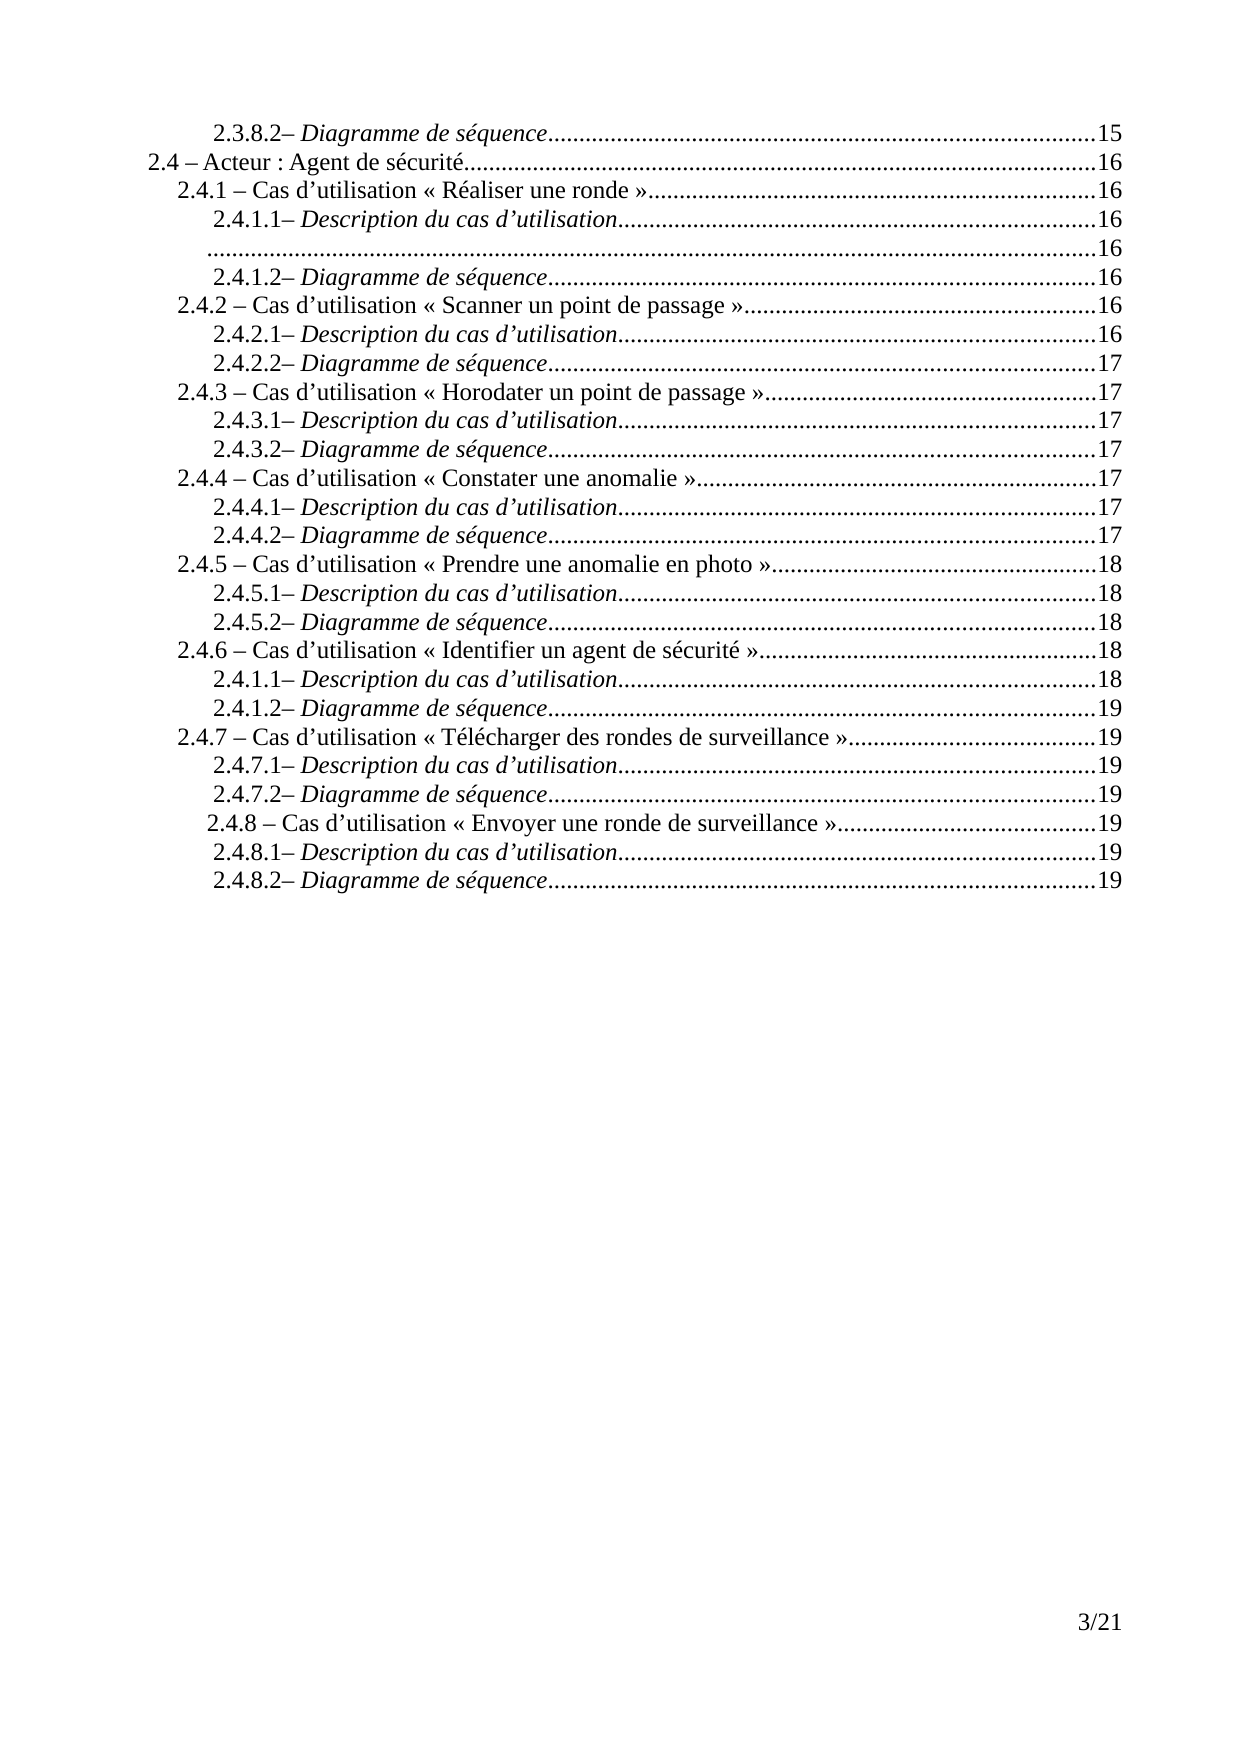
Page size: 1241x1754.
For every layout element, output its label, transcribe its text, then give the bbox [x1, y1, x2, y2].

text 2.4.1.1– Description du cas d’utilisation 18 [207, 664, 1122, 693]
text 2.4.5 – Cas d’utilisation « Prendre une anomalie en photo » 18 [177, 549, 1122, 578]
text 2.4.1.2– Diagramme de séquence 19 [207, 693, 1122, 722]
text 2.4.7.2– Diagramme de séquence 19 [207, 779, 1122, 808]
text 2.4.8 – Cas d’utilisation « Envoyer une ronde de surveillance » 19 [207, 808, 1122, 837]
text 2.4 – Acteur : Agent de sécurité 16 [148, 147, 1122, 176]
text 2.4.1.2– Diagramme de séquence 16 [207, 262, 1122, 291]
text 2.4.7 – Cas d’utilisation « Télécharger des rondes de surveillance » 19 [177, 722, 1122, 751]
text 2.4.2.2– Diagramme de séquence 17 [207, 348, 1122, 377]
text 2.4.6 – Cas d’utilisation « Identifier un agent de sécurité » 18 [177, 636, 1122, 664]
text 2.4.3.1– Description du cas d’utilisation 17 [207, 406, 1122, 434]
text 2.4.8.2– Diagramme de séquence 19 [207, 866, 1122, 894]
text 2.4.2 – Cas d’utilisation « Scanner un point de passage » 16 [177, 291, 1122, 319]
text 2.4.3.2– Diagramme de séquence 17 [207, 434, 1122, 463]
text 2.4.4 – Cas d’utilisation « Constater une anomalie » 17 [177, 463, 1122, 492]
text 2.4.4.1– Description du cas d’utilisation 17 [207, 492, 1122, 521]
text 2.4.3 – Cas d’utilisation « Horodater un point de passage » 17 [177, 377, 1122, 406]
text 2.3.8.2– Diagramme de séquence 15 [207, 118, 1122, 147]
text 2.4.8.1– Description du cas d’utilisation 19 [207, 837, 1122, 866]
text 2.4.2.1– Description du cas d’utilisation 16 [207, 319, 1122, 348]
text 2.4.4.2– Diagramme de séquence 17 [207, 521, 1122, 549]
text 2.4.7.1– Description du cas d’utilisation 19 [207, 751, 1122, 779]
text 2.4.1 – Cas d’utilisation « Réaliser une ronde » 16 [177, 176, 1122, 204]
text 2.4.1.1– Description du cas d’utilisation 16 [207, 204, 1122, 233]
text 2.4.5.1– Description du cas d’utilisation 18 [207, 578, 1122, 607]
text 16 [207, 233, 1122, 262]
text 2.4.5.2– Diagramme de séquence 18 [207, 607, 1122, 636]
